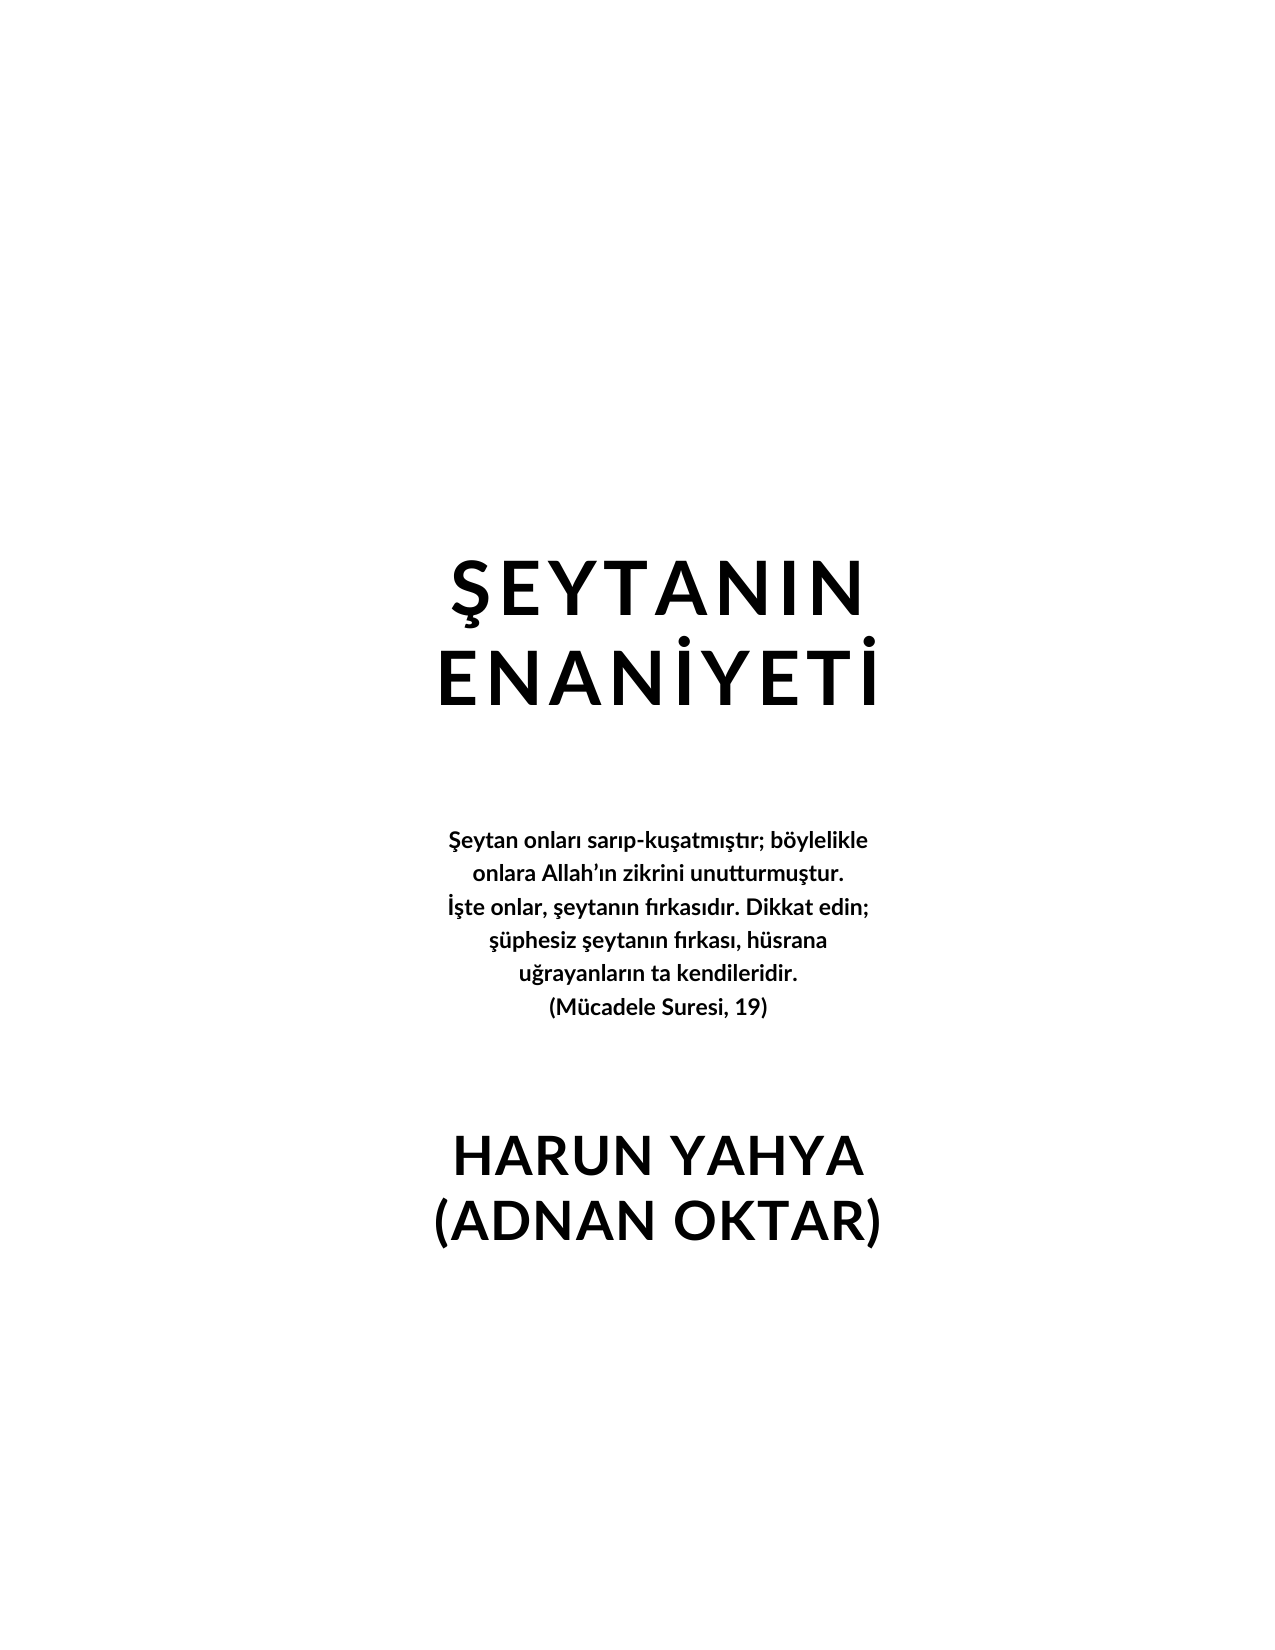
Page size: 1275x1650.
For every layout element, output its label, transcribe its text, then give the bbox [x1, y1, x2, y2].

text Şeytan onları sarıp-kuşatmıştır; böylelikle [112, 822, 1145, 855]
text şüphesiz şeytanın fırkası, hüsrana [112, 922, 1145, 955]
text uğrayanların ta kendileridir. [112, 955, 1145, 988]
text ENANİYETİ [112, 632, 1145, 722]
text (ADNAN OKTAR) [112, 1187, 1145, 1252]
text HARUN YAHYA [112, 1122, 1145, 1187]
text İşte onlar, şeytanın fırkasıdır. Dikkat edin; [112, 888, 1145, 922]
text ŞEYTANIN [112, 542, 1145, 632]
text (Mücadele Suresi, 19) [112, 988, 1145, 1022]
text onlara Allah’ın zikrini unutturmuştur. [112, 855, 1145, 888]
